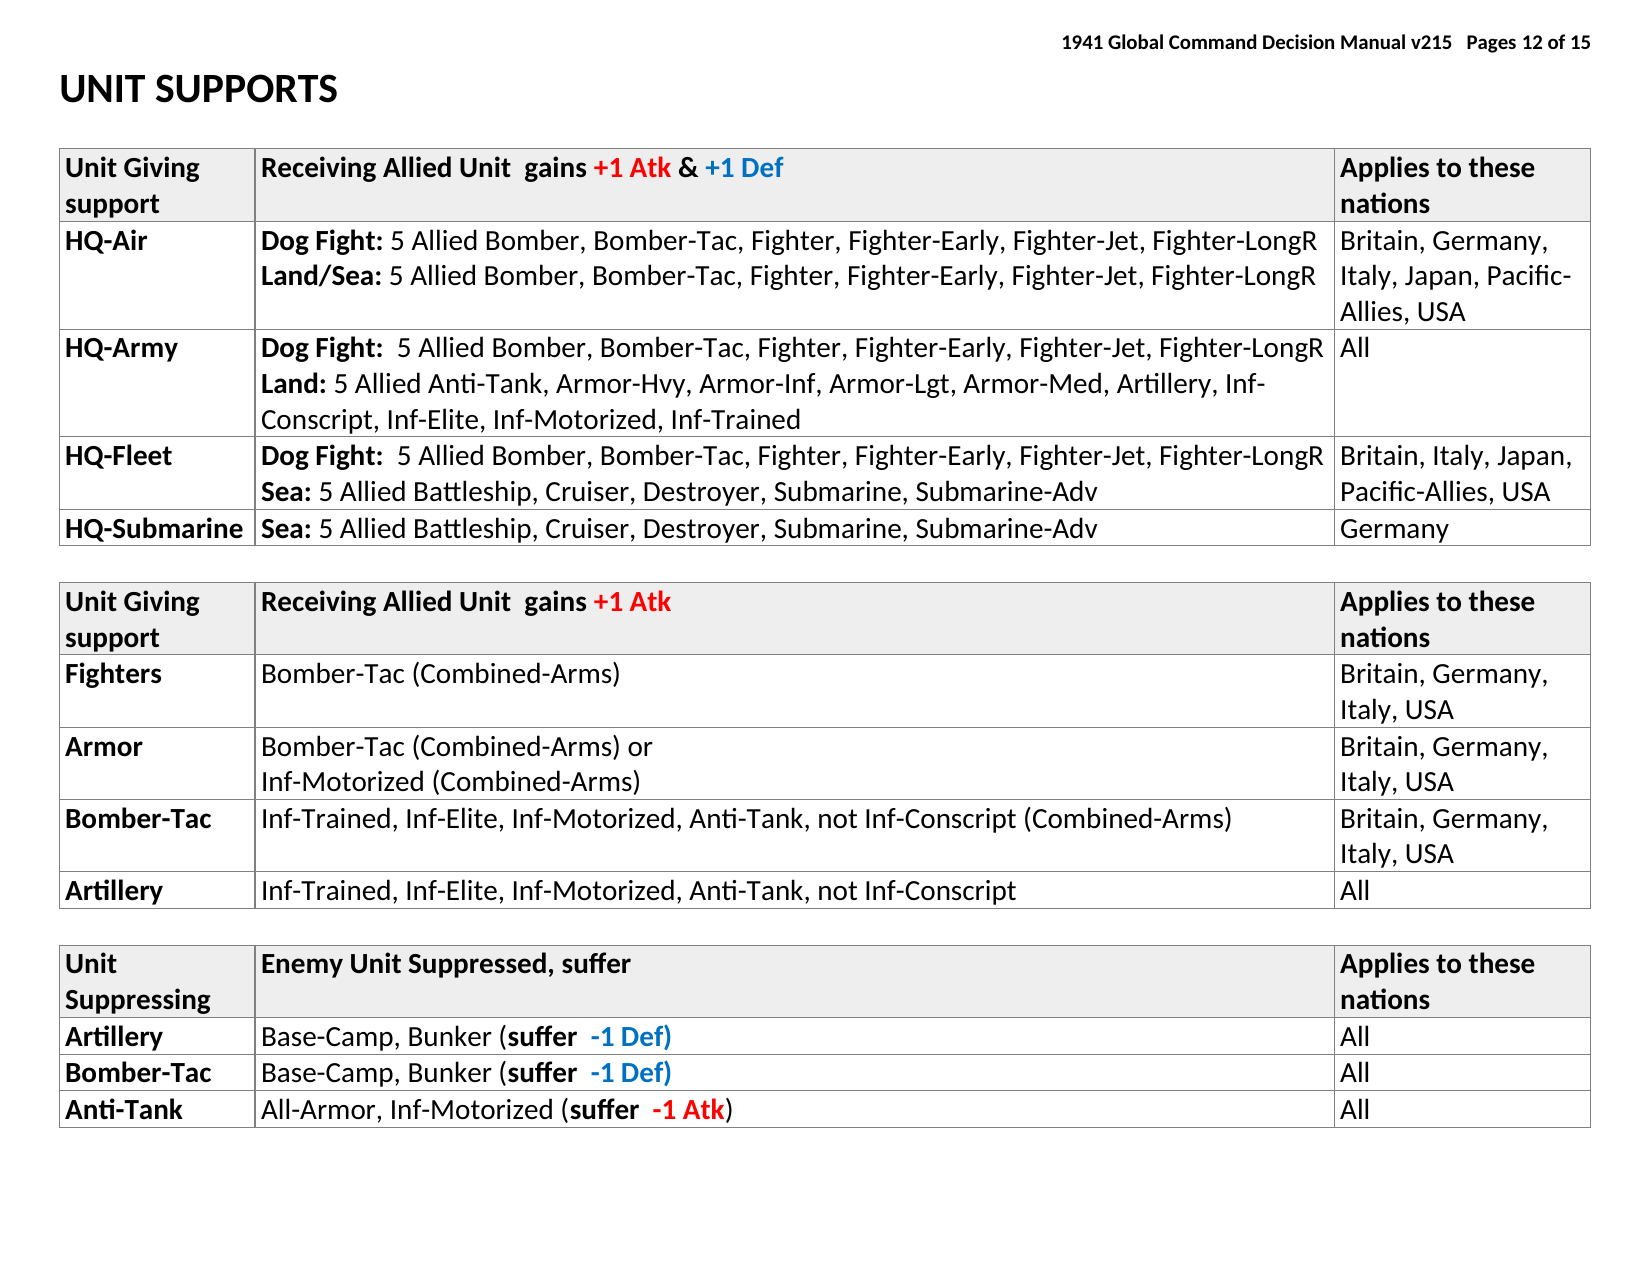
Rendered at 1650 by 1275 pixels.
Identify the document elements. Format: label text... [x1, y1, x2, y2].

table_cell Dog Fight: 5 Allied Bomber, Bomber-Tac, Fighter, Fighter-Early, Fighter-Jet, Fighter-LongR Sea: 5 Allied Battleship, Cruiser, Destroyer, Submarine, Submarine-Adv [256, 437, 1334, 509]
table_cell All-Armor, Inf-Motorized (suffer -1 Atk) [256, 1091, 1334, 1127]
table_cell Bomber-Tac (Combined-Arms) [256, 655, 1334, 727]
table_header Receiving Allied Unit gains +1 Atk & +1 Def [256, 149, 1334, 221]
table_cell [255, 909, 1334, 944]
table_cell Applies to these nations [1335, 946, 1590, 1017]
table_cell HQ-Submarine [60, 510, 254, 545]
table_header Unit Giving support [60, 149, 254, 221]
table_cell All [1335, 1018, 1590, 1053]
table_cell Inf-Trained, Inf-Elite, Inf-Motorized, Anti-Tank, not Inf-Conscript [256, 872, 1334, 908]
table_cell Bomber-Tac [60, 800, 254, 871]
table_cell Britain, Italy, Japan, Pacific-Allies, USA [1335, 437, 1590, 509]
table_cell Anti-Tank [60, 1091, 254, 1127]
table_cell Britain, Germany, Italy, USA [1335, 728, 1590, 799]
table_cell Dog Fight: 5 Allied Bomber, Bomber-Tac, Fighter, Fighter-Early, Fighter-Jet, Fighter-LongR Land/Sea: 5 Allied Bomber, Bomber-Tac, Fighter, Fighter-Early, Fighter-Jet, Fighter-LongR [256, 222, 1334, 328]
table_cell Base-Camp, Bunker (suffer -1 Def) [256, 1018, 1334, 1053]
table_cell HQ-Air [60, 222, 254, 328]
table_cell All [1335, 1091, 1590, 1127]
table_cell Receiving Allied Unit gains +1 Atk [256, 583, 1334, 654]
table_cell HQ-Fleet [60, 437, 254, 509]
table_cell Britain, Germany, Italy, USA [1335, 800, 1590, 871]
table_cell Inf-Trained, Inf-Elite, Inf-Motorized, Anti-Tank, not Inf-Conscript (Combined-Arms) [256, 800, 1334, 871]
table_cell Dog Fight: 5 Allied Bomber, Bomber-Tac, Fighter, Fighter-Early, Fighter-Jet, Fighter-LongR Land: 5 Allied Anti-Tank, Armor-Hvy, Armor-Inf, Armor-Lgt, Armor-Med, Artillery, Inf-Conscript, Inf-Elite, Inf-Motorized, Inf-Trained [256, 330, 1334, 436]
table_cell Artillery [60, 872, 254, 908]
table_cell All [1335, 1055, 1590, 1090]
table_cell Armor [60, 728, 254, 799]
table_cell Bomber-Tac [60, 1055, 254, 1090]
table_cell HQ-Army [60, 330, 254, 436]
table_cell Germany [1335, 510, 1590, 545]
table_cell Unit Giving support [60, 583, 254, 654]
table_cell All [1335, 872, 1590, 908]
table_cell Britain, Germany, Italy, USA [1335, 655, 1590, 727]
table_cell [1334, 909, 1590, 944]
table_cell Base-Camp, Bunker (suffer -1 Def) [256, 1055, 1334, 1090]
table_cell Fighters [60, 655, 254, 727]
table_cell Britain, Germany, Italy, Japan, Pacific-Allies, USA [1335, 222, 1590, 328]
table_cell Sea: 5 Allied Battleship, Cruiser, Destroyer, Submarine, Submarine-Adv [256, 510, 1334, 545]
table_cell Artillery [60, 1018, 254, 1053]
table_header Applies to these nations [1335, 149, 1590, 221]
table_cell [255, 546, 1334, 582]
table_cell All [1335, 330, 1590, 436]
table_cell Applies to these nations [1335, 583, 1590, 654]
table_cell [59, 909, 255, 944]
table_cell Bomber-Tac (Combined-Arms) or Inf-Motorized (Combined-Arms) [256, 728, 1334, 799]
table_cell Unit Suppressing [60, 946, 254, 1017]
text UNIT SUPPORTS [59, 62, 1591, 113]
table_cell [1334, 546, 1590, 582]
table_cell Enemy Unit Suppressed, suffer [256, 946, 1334, 1017]
table_cell [59, 546, 255, 582]
